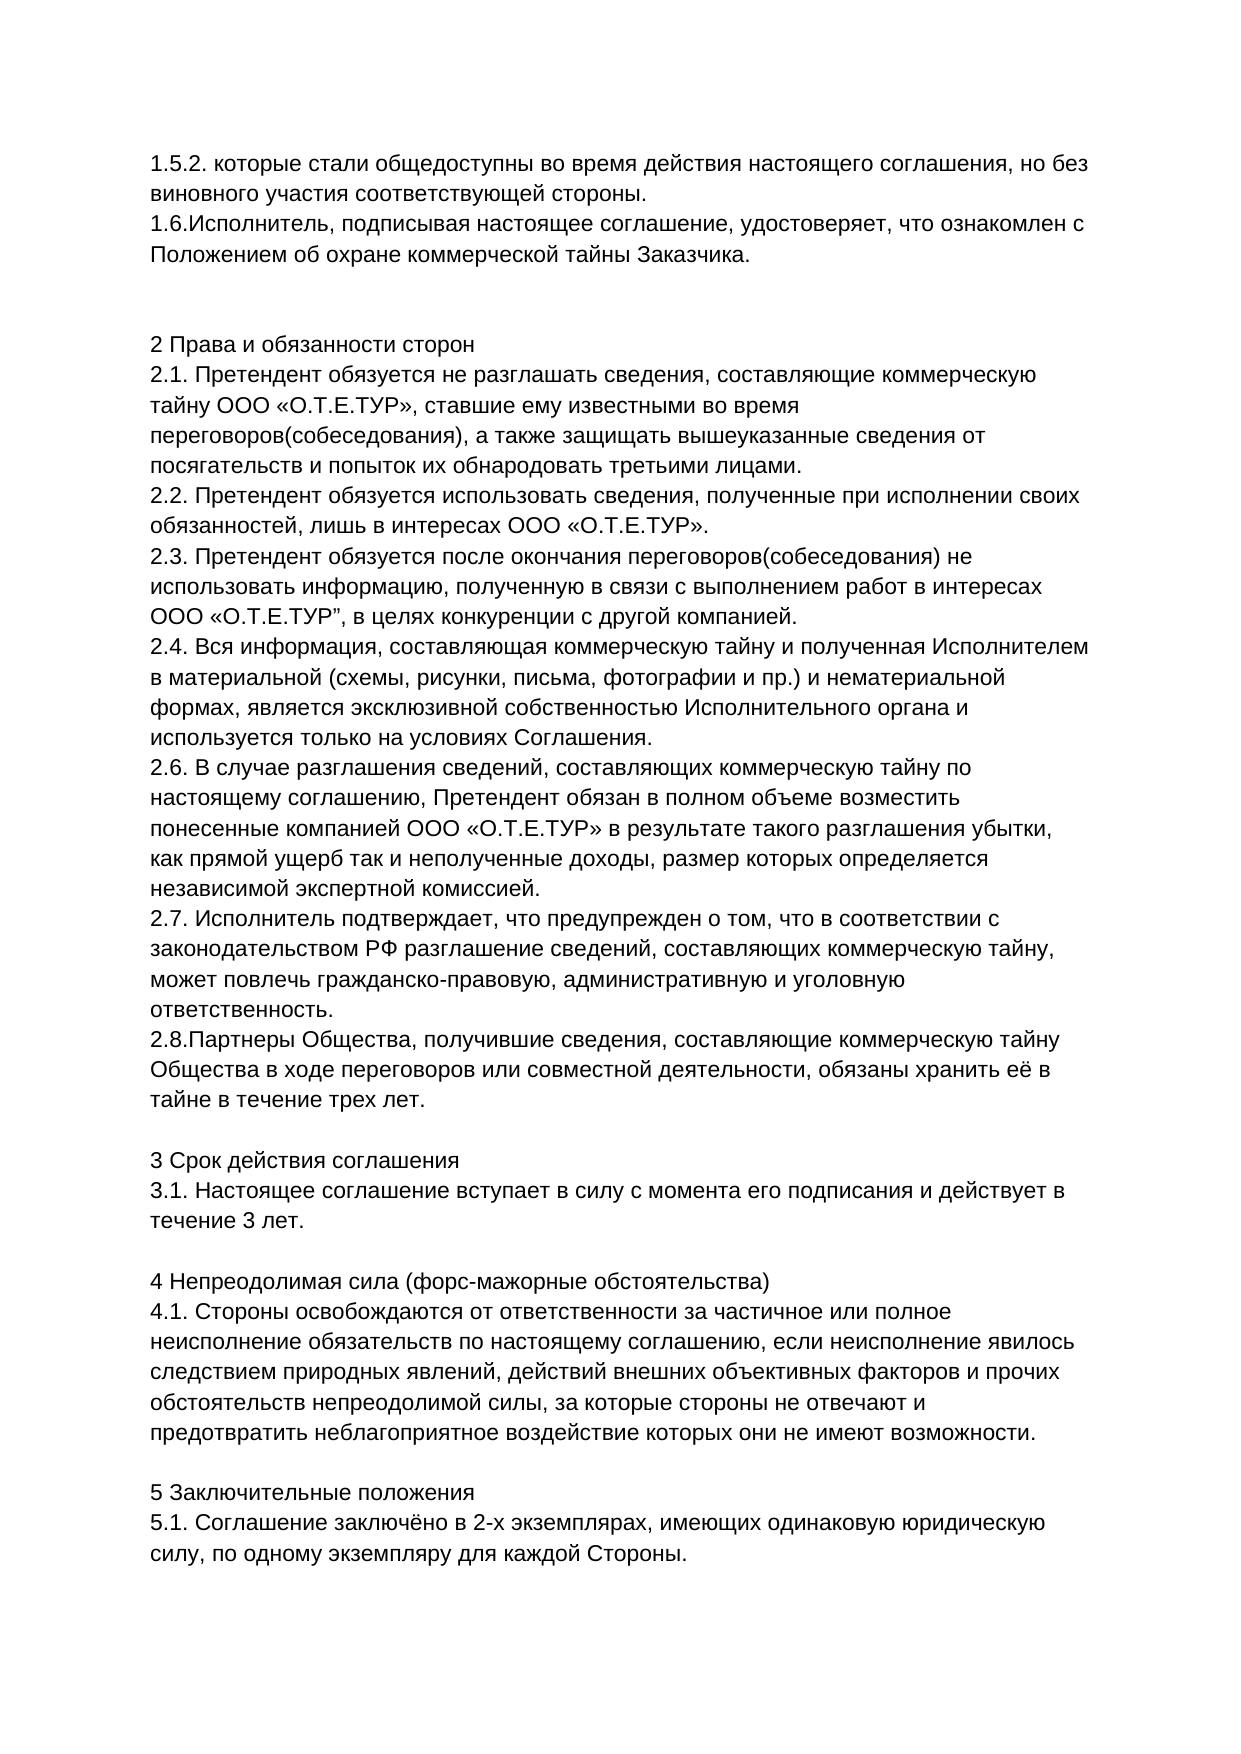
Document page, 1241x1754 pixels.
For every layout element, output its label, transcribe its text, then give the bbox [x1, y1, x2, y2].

text 4.1. Стороны освобождаются от ответственности за частичное или полное неисполнение обязательств по настоящему соглашению, если неисполнение явилось следствием природных явлений, действий внешних объективных факторов и прочих обстоятельств непреодолимой силы, за которые стороны не отвечают и предотвратить неблагоприятное воздействие которых они не имеют возможности. [150, 1298, 1090, 1445]
text 1.6.Исполнитель, подписывая настоящее соглашение, удостоверяет, что ознакомлен с Положением об охране коммерческой тайны Заказчика. [150, 210, 1090, 267]
text 3.1. Настоящее соглашение вступает в силу с момента его подписания и действует в течение 3 лет. [150, 1177, 1090, 1234]
text 2.6. В случае разглашения сведений, составляющих коммерческую тайну по настоящему соглашению, Претендент обязан в полном объеме возместить понесенные компанией OOO «O.T.E.ТУР» в результате такого разглашения убытки, как прямой ущерб так и неполученные доходы, размер которых определяется независимой экспертной комиссией. [150, 754, 1090, 901]
text 2.2. Претендент обязуется использовать сведения, полученные при исполнении своих обязанностей, лишь в интересах ООО «O.T.E.ТУР». [150, 482, 1090, 539]
text 2 Права и обязанности сторон [150, 331, 1090, 358]
text 2.3. Претендент обязуется после окончания переговоров(собеседования) не использовать информацию, полученную в связи с выполнением работ в интересах ООО «O.T.E.ТУР”, в целях конкуренции с другой компанией. [150, 543, 1090, 629]
text 2.7. Исполнитель подтверждает, что предупрежден о том, что в соответствии с законодательством РФ разглашение сведений, составляющих коммерческую тайну, может повлечь гражданско-правовую, административную и уголовную ответственность. [150, 905, 1090, 1022]
text 2.1. Претендент обязуется не разглашать сведения, составляющие коммерческую тайну OOO «О.T.E.ТУР», ставшие ему известными во время переговоров(собеседования), а также защищать вышеуказанные сведения от посягательств и попыток их обнародовать третьими лицами. [150, 361, 1090, 478]
text 3 Срок действия соглашения [150, 1147, 1090, 1173]
text 2.4. Вся информация, составляющая коммерческую тайну и полученная Исполнителем в материальной (схемы, рисунки, письма, фотографии и пр.) и нематериальной формах, является эксклюзивной собственностью Исполнительного органа и используется только на условиях Соглашения. [150, 633, 1090, 750]
text 5.1. Соглашение заключёно в 2-х экземплярах, имеющих одинаковую юридическую силу, по одному экземпляру для каждой Стороны. [150, 1509, 1090, 1566]
text 2.8.Партнеры Общества, получившие сведения, составляющие коммерческую тайну Общества в ходе переговоров или совместной деятельности, обязаны хранить её в тайне в течение трех лет. [150, 1026, 1090, 1113]
text 1.5.2. которые стали общедоступны во время действия настоящего соглашения, но без виновного участия соответствующей стороны. [150, 150, 1090, 207]
text 4 Непреодолимая сила (форс-мажорные обстоятельства) [150, 1268, 1090, 1294]
text 5 Заключительные положения [150, 1479, 1090, 1506]
